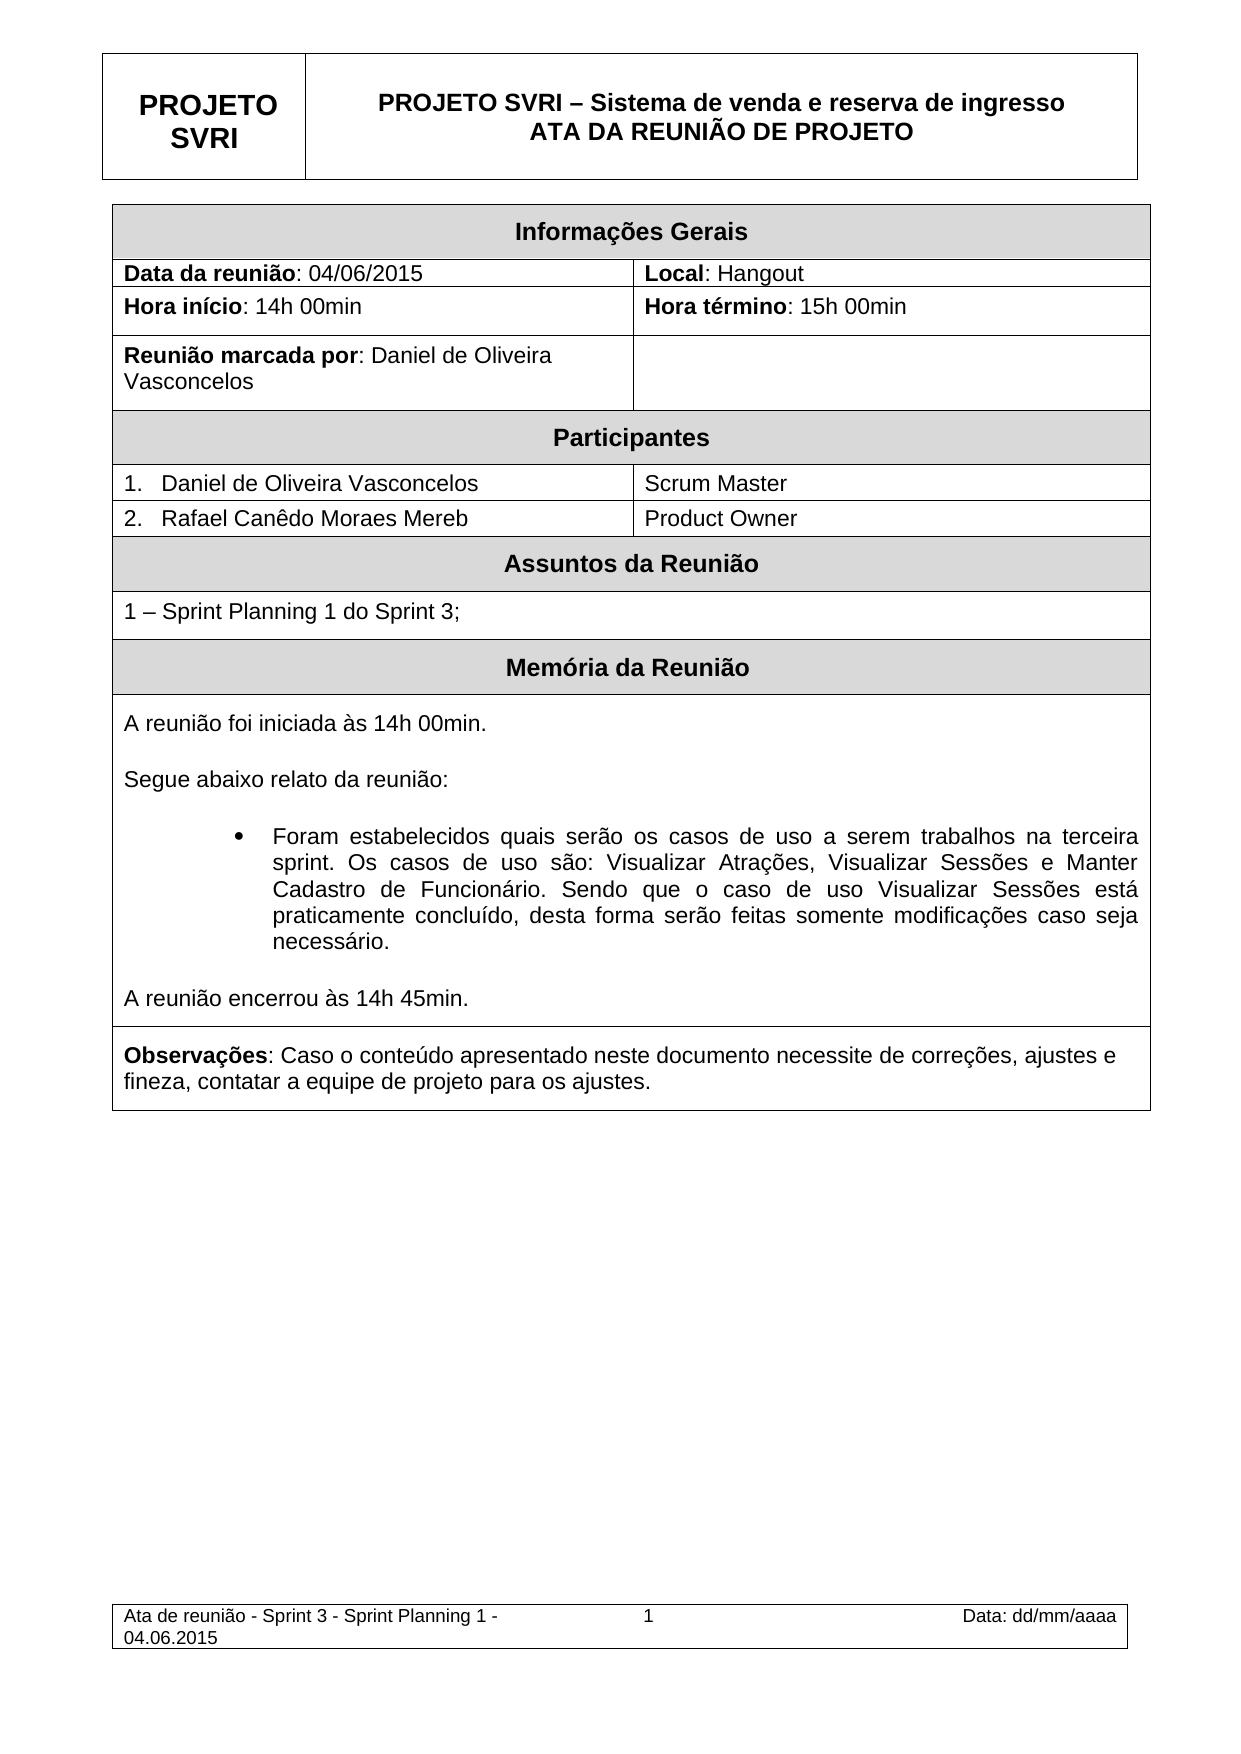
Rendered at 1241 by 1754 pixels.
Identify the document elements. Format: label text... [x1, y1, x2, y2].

table_cell 1 – Sprint Planning 1 do Sprint 3; [113, 592, 1150, 639]
table_cell [634, 336, 1150, 409]
table_cell Rafael Canêdo Moraes Mereb [113, 501, 633, 536]
table_cell Product Owner [634, 501, 1150, 536]
table_cell Participantes [113, 411, 1150, 464]
table_cell Observações: Caso o conteúdo apresentado neste documento necessite de correções, ajustes e fineza, contatar a equipe de projeto para os ajustes. [113, 1027, 1150, 1110]
table_cell Scrum Master [634, 465, 1150, 500]
table_cell Local: Hangout [634, 260, 1150, 286]
table_cell Assuntos da Reunião [113, 537, 1150, 591]
table_cell Data da reunião: 04/06/2015 [113, 260, 633, 286]
table_cell Reunião marcada por: Daniel de Oliveira Vasconcelos [113, 336, 633, 409]
table_cell Daniel de Oliveira Vasconcelos [113, 465, 633, 500]
table_header Informações Gerais [113, 205, 1150, 258]
table_cell Hora término: 15h 00min [634, 287, 1150, 334]
table_cell A reunião foi iniciada às 14h 00min. Segue abaixo relato da reunião: Foram estabelecidos quais serão os casos de uso a serem trabalhos na terceira sprint. Os casos de uso são: Visualizar Atrações, Visualizar Sessões e Manter Cadastro de Funcionário. Sendo que o caso de uso Visualizar Sessões está praticamente concluído, desta forma serão feitas somente modificações caso seja necessário. A reunião encerrou às 14h 45min. [113, 695, 1150, 1026]
table_cell Memória da Reunião [113, 640, 1150, 694]
table_cell Hora início: 14h 00min [113, 287, 633, 334]
